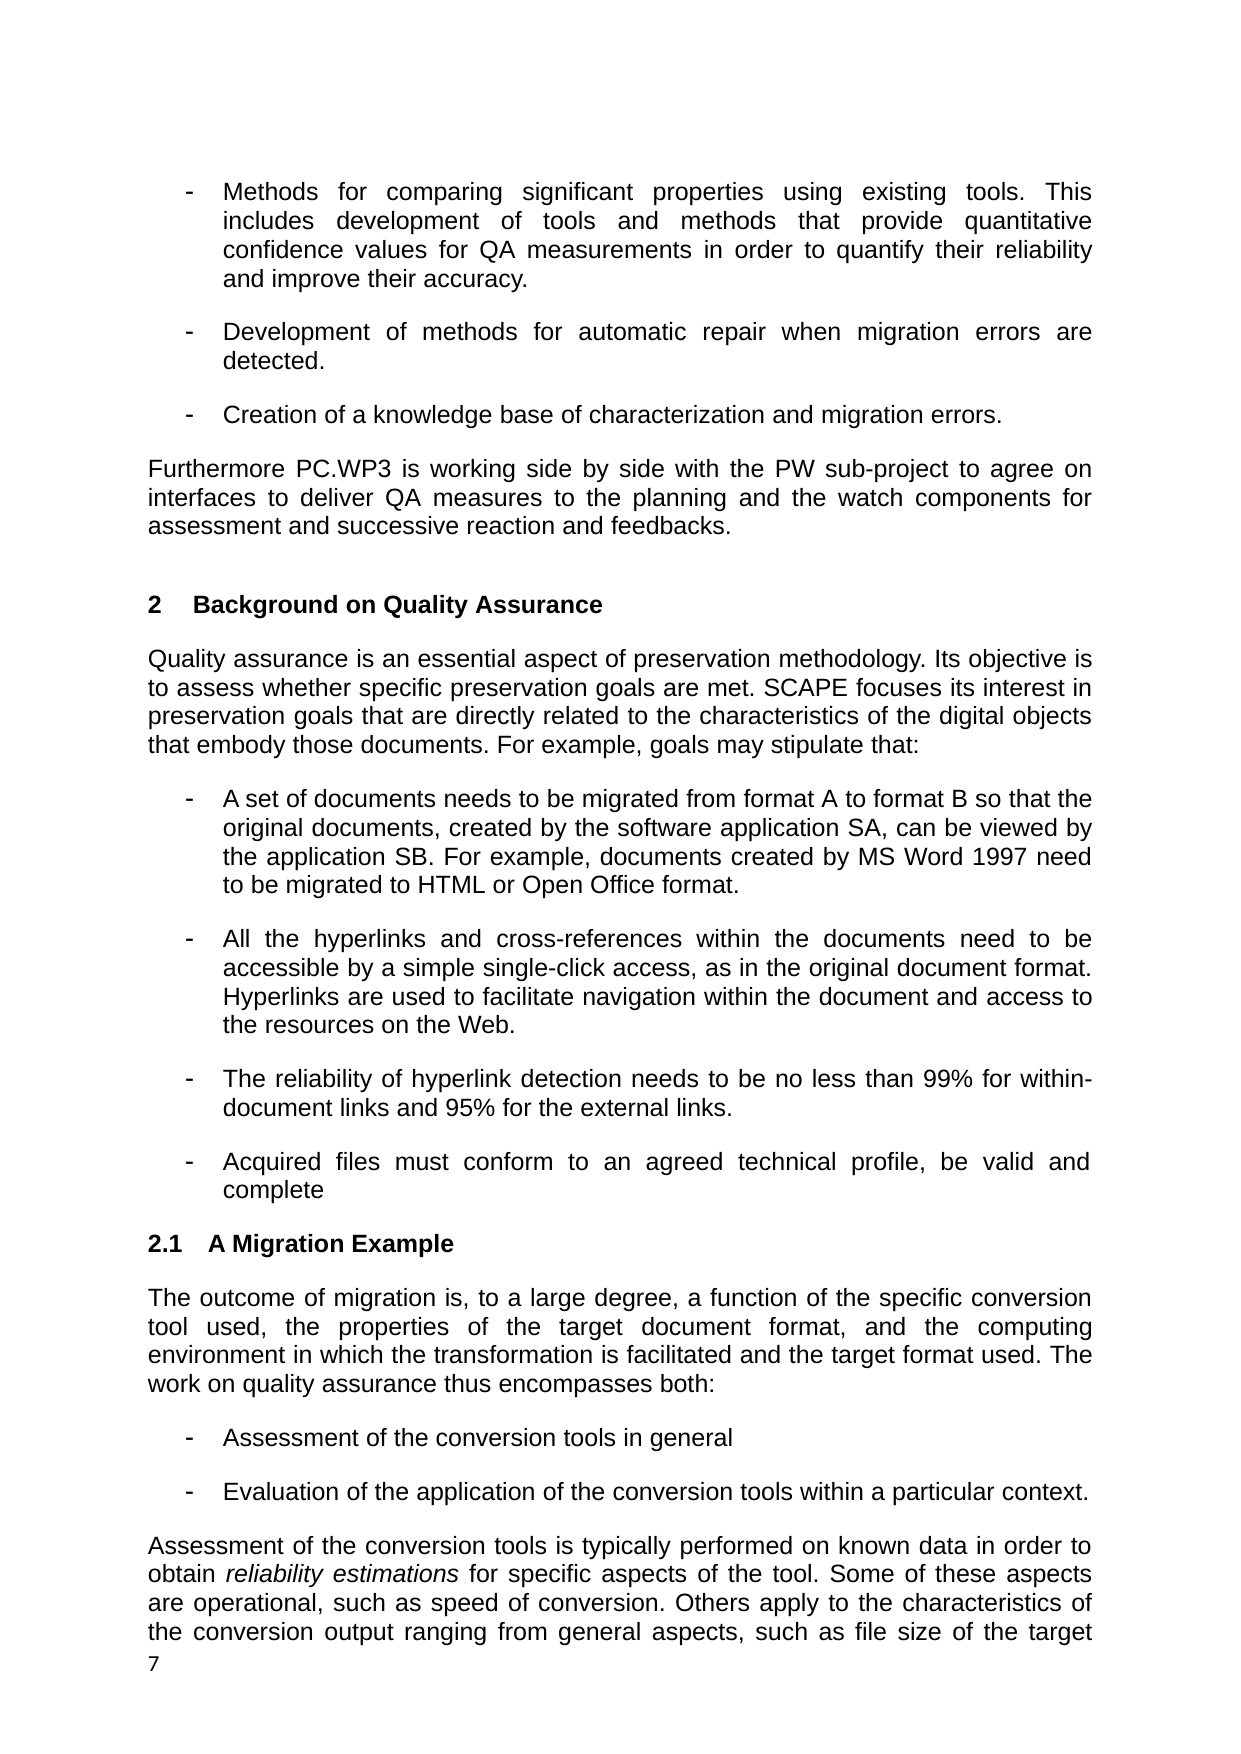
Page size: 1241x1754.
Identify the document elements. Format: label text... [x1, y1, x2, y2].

list All the hyperlinks and cross-references within the documents need to be accessible by a simple single-click access, as in the original document format. Hyperlinks are used to facilitate navigation within the document and access to the resources on the Web. [185, 924, 1092, 1039]
list Methods for comparing significant properties using existing tools. This includes development of tools and methods that provide quantitative confidence values for QA measurements in order to quantify their reliability and improve their accuracy. [185, 177, 1092, 292]
text Assessment of the conversion tools is typically performed on known data in order to obtain reliability estimations for specific aspects of the tool. Some of these aspects are operational, such as speed of conversion. Others apply to the characteristics of the conversion output ranging from general aspects, such as file size of the target [148, 1531, 1092, 1646]
list Development of methods for automatic repair when migration errors are detected. [185, 317, 1092, 375]
subtitle A Migration Example [148, 1229, 1092, 1258]
text Quality assurance is an essential aspect of preservation methodology. Its objective is to assess whether specific preservation goals are met. SCAPE focuses its interest in preservation goals that are directly related to the characteristics of the digital objects that embody those documents. For example, goals may stipulate that: [148, 644, 1092, 759]
list The reliability of hyperlink detection needs to be no less than 99% for within-document links and 95% for the external links. [185, 1064, 1092, 1122]
text The outcome of migration is, to a large degree, a function of the specific conversion tool used, the properties of the target document format, and the computing environment in which the transformation is facilitated and the target format used. The work on quality assurance thus encompasses both: [148, 1283, 1092, 1398]
list Evaluation of the application of the conversion tools within a particular context. [185, 1477, 1092, 1506]
text Furthermore PC.WP3 is working side by side with the PW sub-project to agree on interfaces to deliver QA measures to the planning and the watch components for assessment and successive reaction and feedbacks. [148, 454, 1092, 540]
subtitle Background on Quality Assurance [148, 590, 1092, 619]
list Acquired files must conform to an agreed technical profile, be valid and complete [185, 1147, 1092, 1204]
list A set of documents needs to be migrated from format A to format B so that the original documents, created by the software application SA, can be viewed by the application SB. For example, documents created by MS Word 1997 need to be migrated to HTML or Open Office format. [185, 784, 1092, 899]
list Creation of a knowledge base of characterization and migration errors. [185, 400, 1092, 429]
list Assessment of the conversion tools in general [185, 1423, 1092, 1452]
